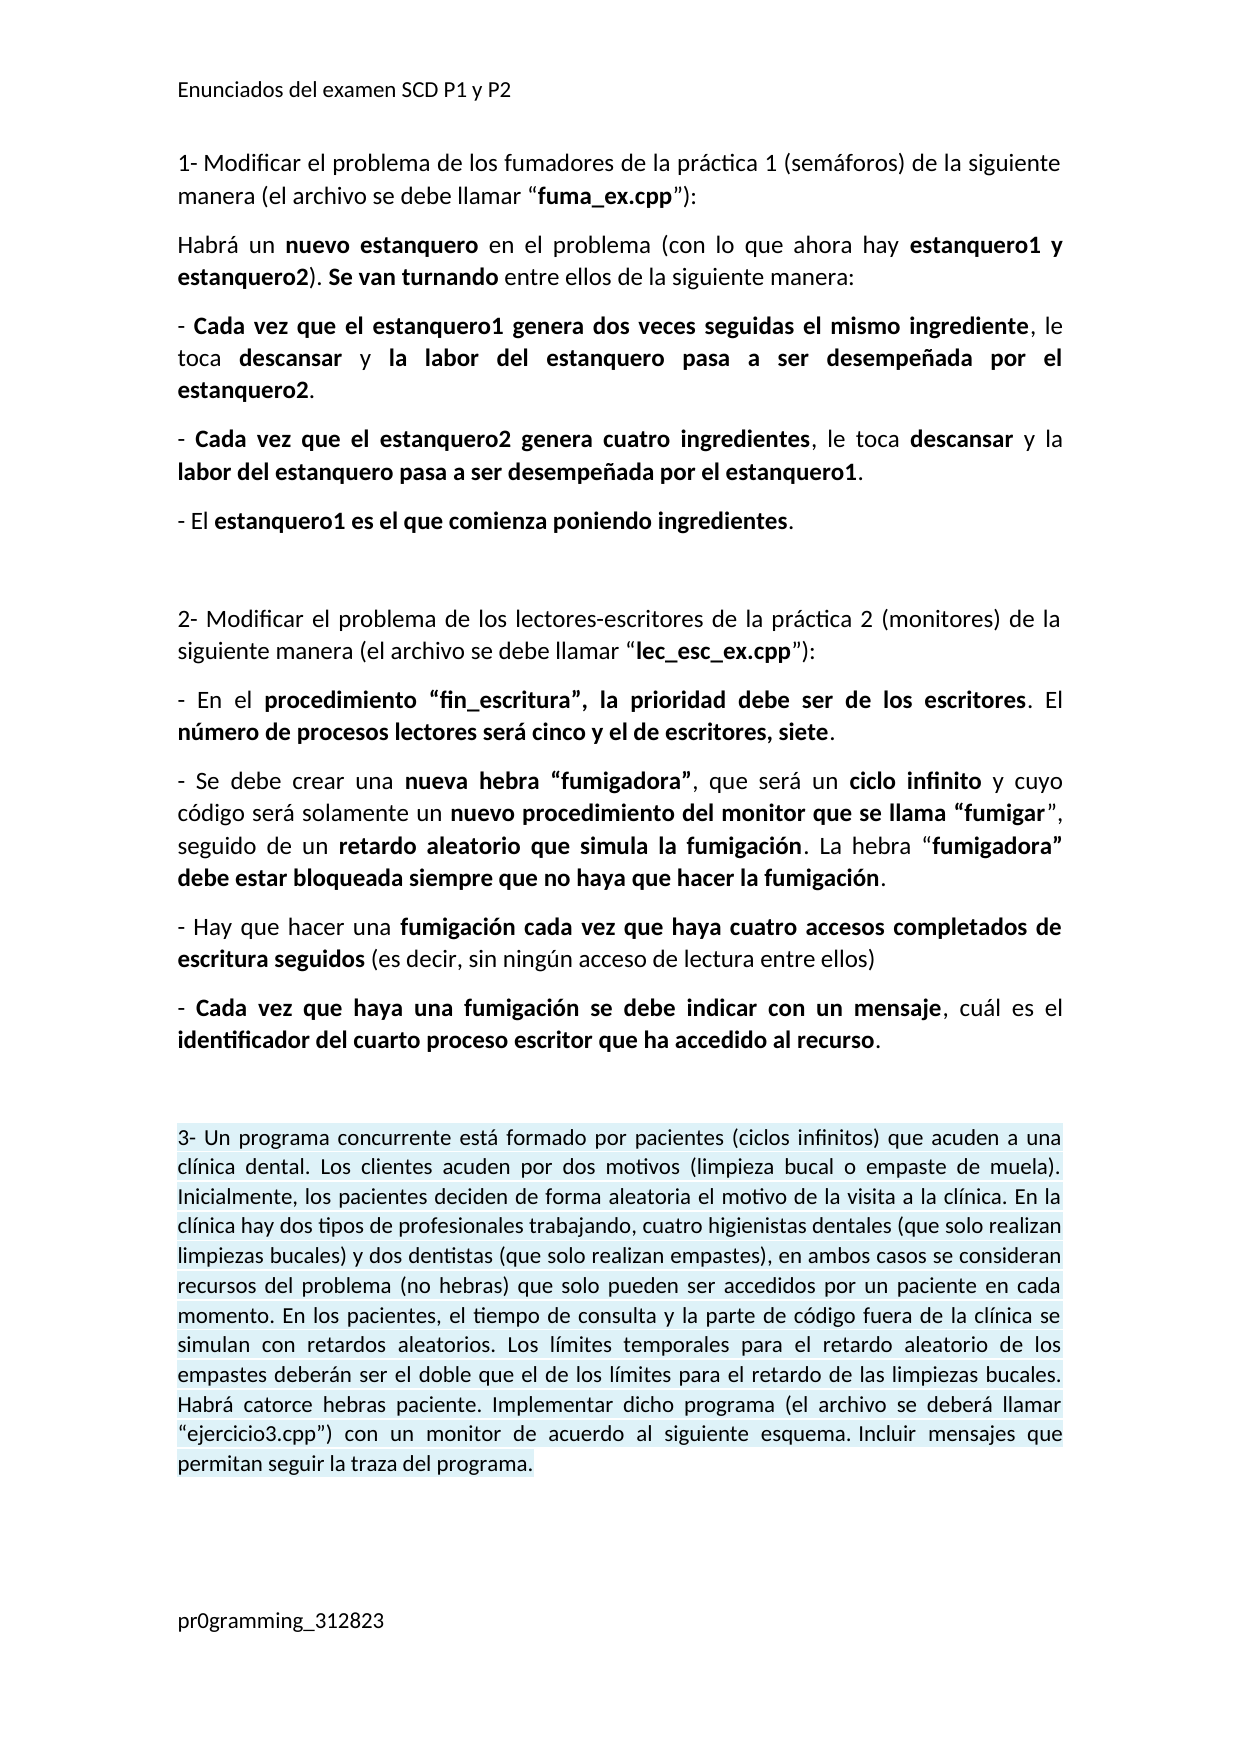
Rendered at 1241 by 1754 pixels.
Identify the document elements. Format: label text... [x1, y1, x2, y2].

text - Cada vez que el estanquero1 genera dos veces seguidas el mismo ingrediente, le toca descansar y la labor del estanquero pasa a ser desempeñada por el estanquero2. [177, 310, 1063, 405]
text - En el procedimiento “fin_escritura”, la prioridad debe ser de los escritores. El número de procesos lectores será cinco y el de escritores, siete. [177, 684, 1063, 747]
text 1- Modificar el problema de los fumadores de la práctica 1 (semáforos) de la siguiente manera (el archivo se debe llamar “fuma_ex.cpp”): [177, 148, 1063, 210]
text - Cada vez que el estanquero2 genera cuatro ingredientes, le toca descansar y la labor del estanquero pasa a ser desempeñada por el estanquero1. [177, 424, 1063, 486]
text - Hay que hacer una fumigación cada vez que haya cuatro accesos completados de escritura seguidos (es decir, sin ningún acceso de lectura entre ellos) [177, 911, 1063, 974]
text - Cada vez que haya una fumigación se debe indicar con un mensaje, cuál es el identificador del cuarto proceso escritor que ha accedido al recurso. [177, 992, 1063, 1055]
text 2- Modificar el problema de los lectores-escritores de la práctica 2 (monitores) de la siguiente manera (el archivo se debe llamar “lec_esc_ex.cpp”): [177, 603, 1063, 666]
text - Se debe crear una nueva hebra “fumigadora”, que será un ciclo infinito y cuyo código será solamente un nuevo procedimiento del monitor que se llama “fumigar”, seguido de un retardo aleatorio que simula la fumigación. La hebra “fumigadora” debe estar bloqueada siempre que no haya que hacer la fumigación. [177, 765, 1063, 893]
text 3- Un programa concurrente está formado por pacientes (ciclos infinitos) que acuden a una clínica dental. Los clientes acuden por dos motivos (limpieza bucal o empaste de muela). Inicialmente, los pacientes deciden de forma aleatoria el motivo de la visita a la clínica. En la clínica hay dos tipos de profesionales trabajando, cuatro higienistas dentales (que solo realizan limpiezas bucales) y dos dentistas (que solo realizan empastes), en ambos casos se consideran recursos del problema (no hebras) que solo pueden ser accedidos por un paciente en cada momento. En los pacientes, el tiempo de consulta y la parte de código fuera de la clínica se simulan con retardos aleatorios. Los límites temporales para el retardo aleatorio de los empastes deberán ser el doble que el de los límites para el retardo de las limpiezas bucales. Habrá catorce hebras paciente. Implementar dicho programa (el archivo se deberá llamar “ejercicio3.cpp”) con un monitor de acuerdo al siguiente esquema. Incluir mensajes que permitan seguir la traza del programa. [177, 1123, 1063, 1477]
text Habrá un nuevo estanquero en el problema (con lo que ahora hay estanquero1 y estanquero2). Se van turnando entre ellos de la siguiente manera: [177, 229, 1063, 292]
text - El estanquero1 es el que comienza poniendo ingredientes. [177, 505, 1063, 535]
